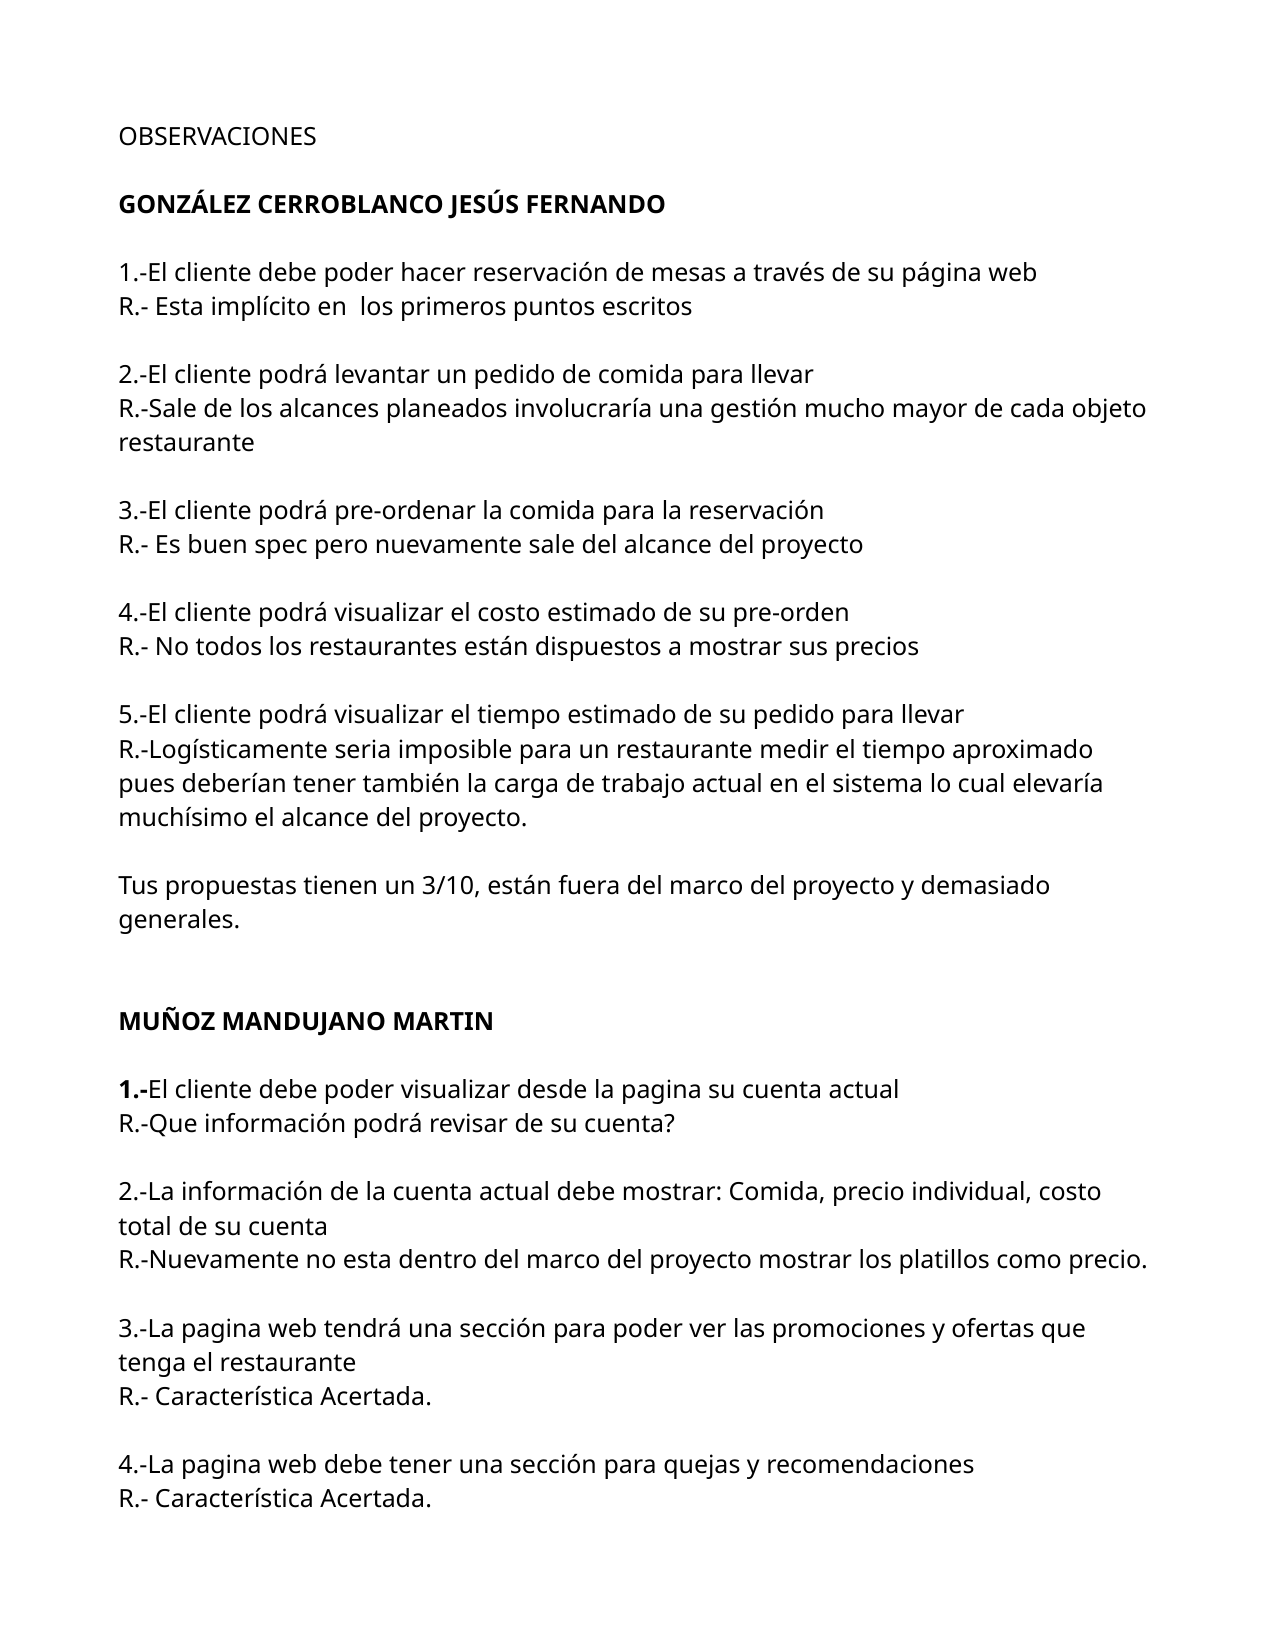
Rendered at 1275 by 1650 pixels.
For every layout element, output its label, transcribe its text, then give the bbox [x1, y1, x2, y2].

text 2.-La información de la cuenta actual debe mostrar: Comida, precio individual, costo total de su cuenta [118, 1174, 1157, 1242]
text R.- Característica Acertada. [118, 1378, 1157, 1412]
text 3.-El cliente podrá pre-ordenar la comida para la reservación [118, 493, 1157, 527]
text 4.-El cliente podrá visualizar el costo estimado de su pre-orden [118, 595, 1157, 629]
text R.-Sale de los alcances planeados involucraría una gestión mucho mayor de cada objeto restaurante [118, 391, 1157, 459]
text 1.-El cliente debe poder visualizar desde la pagina su cuenta actual [118, 1072, 1157, 1106]
text 5.-El cliente podrá visualizar el tiempo estimado de su pedido para llevar [118, 697, 1157, 731]
text 4.-La pagina web debe tener una sección para quejas y recomendaciones [118, 1447, 1157, 1481]
text R.-Logísticamente seria imposible para un restaurante medir el tiempo aproximado pues deberían tener también la carga de trabajo actual en el sistema lo cual elevaría muchísimo el alcance del proyecto. [118, 731, 1157, 833]
text R.-Nuevamente no esta dentro del marco del proyecto mostrar los platillos como precio. [118, 1242, 1157, 1276]
text Tus propuestas tienen un 3/10, están fuera del marco del proyecto y demasiado generales. [118, 867, 1157, 936]
text OBSERVACIONES [118, 118, 1157, 152]
text MUÑOZ MANDUJANO MARTIN [118, 1004, 1157, 1038]
text R.- Característica Acertada. [118, 1481, 1157, 1515]
text 2.-El cliente podrá levantar un pedido de comida para llevar [118, 357, 1157, 391]
text R.- No todos los restaurantes están dispuestos a mostrar sus precios [118, 629, 1157, 663]
text 1.-El cliente debe poder hacer reservación de mesas a través de su página web [118, 254, 1157, 288]
text R.- Es buen spec pero nuevamente sale del alcance del proyecto [118, 527, 1157, 561]
text GONZÁLEZ CERROBLANCO JESÚS FERNANDO [118, 186, 1157, 220]
text R.-Que información podrá revisar de su cuenta? [118, 1106, 1157, 1140]
text 3.-La pagina web tendrá una sección para poder ver las promociones y ofertas que tenga el restaurante [118, 1310, 1157, 1378]
text R.- Esta implícito en los primeros puntos escritos [118, 288, 1157, 322]
